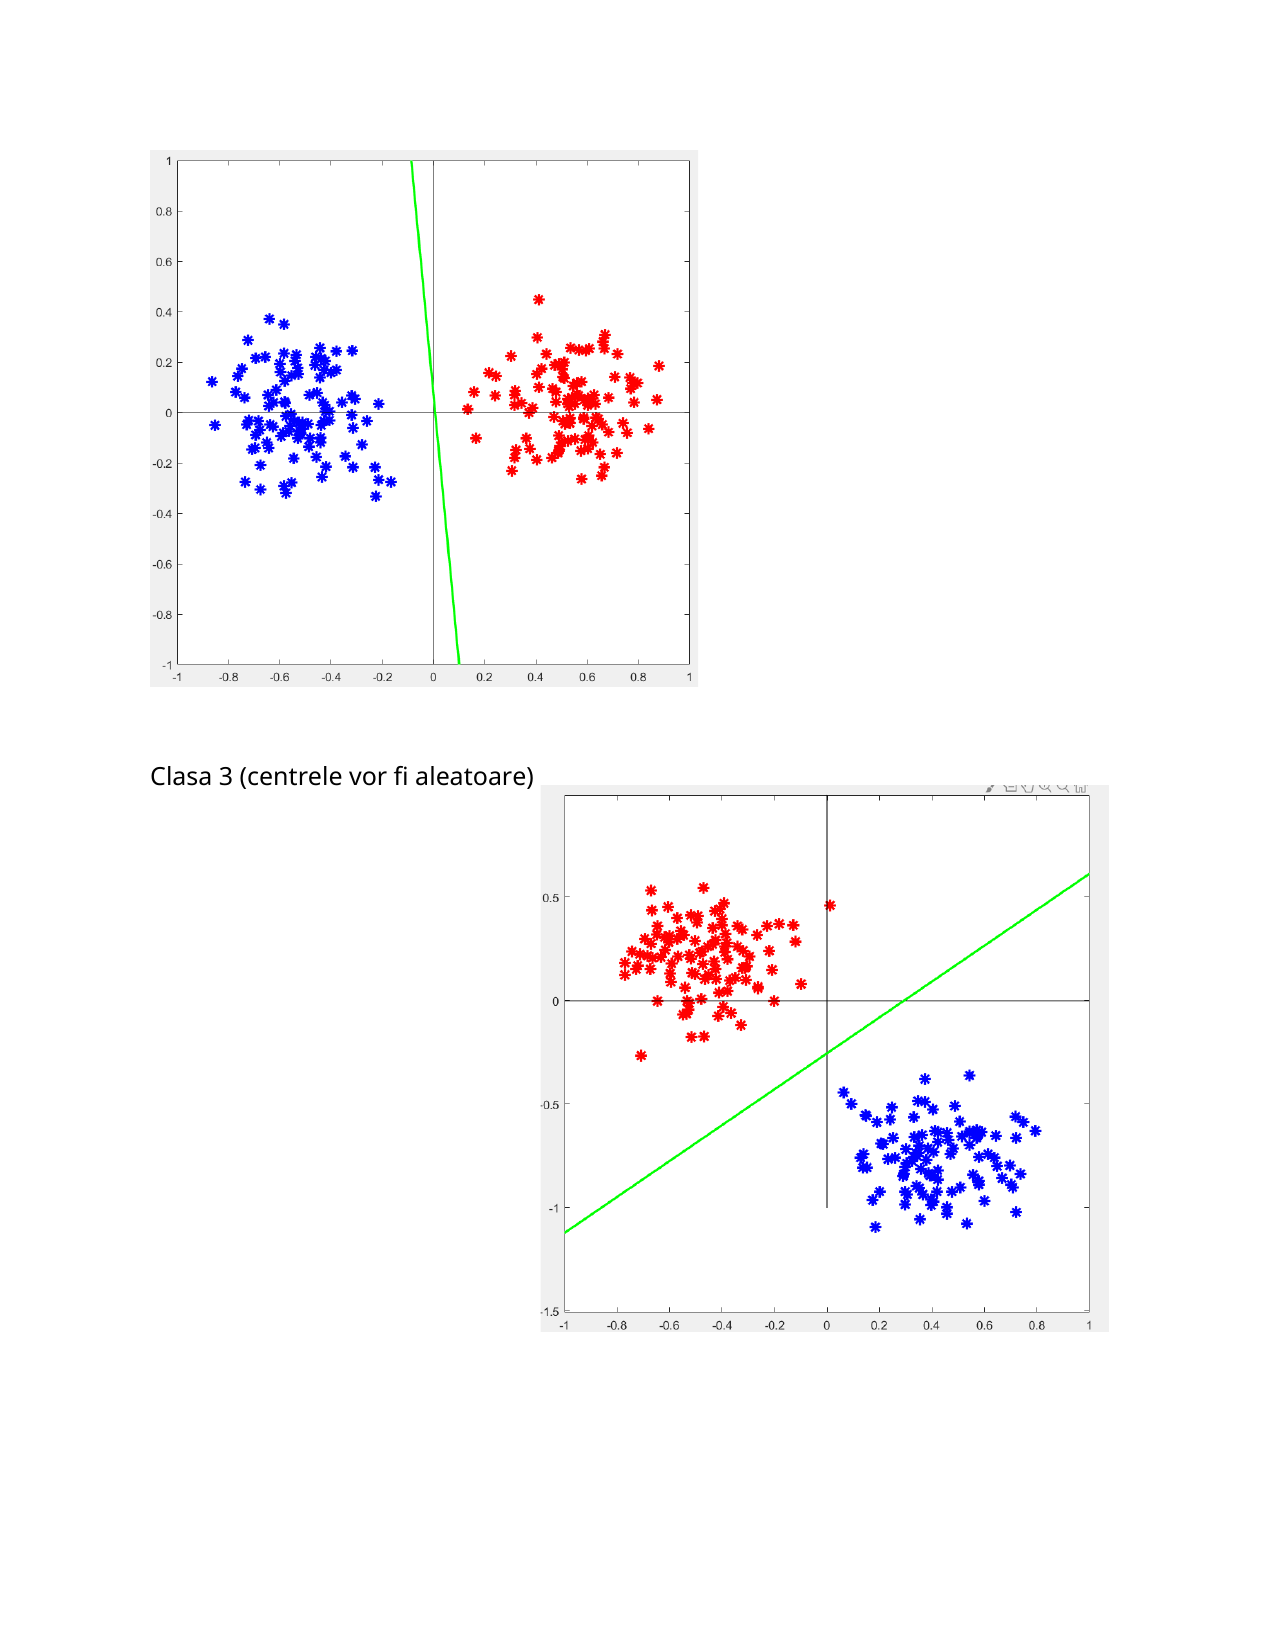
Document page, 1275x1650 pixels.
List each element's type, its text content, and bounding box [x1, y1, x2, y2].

text Clasa 3 (centrele vor fi aleatoare) [150, 759, 1125, 1331]
